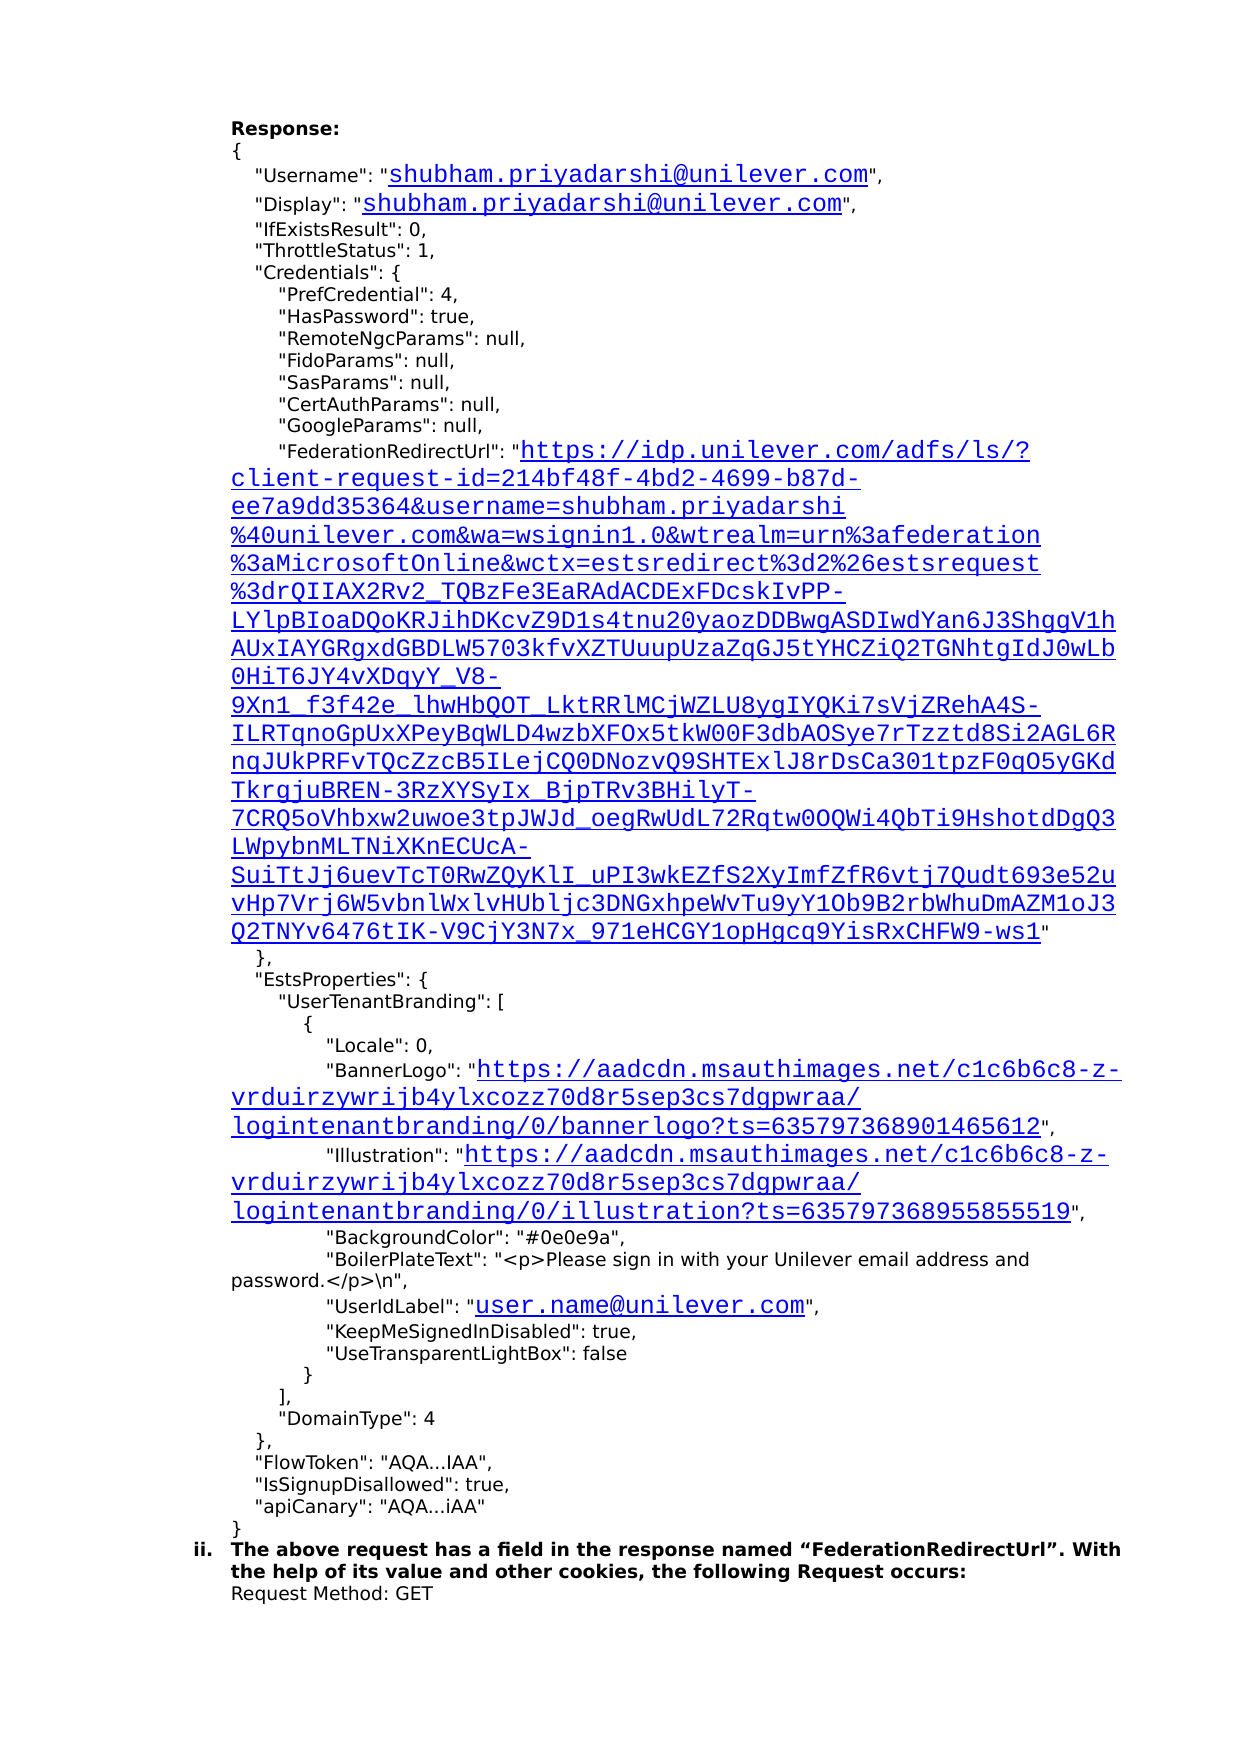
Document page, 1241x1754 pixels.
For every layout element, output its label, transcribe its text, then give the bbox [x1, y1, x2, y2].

list "Credentials": { [193, 262, 1122, 284]
list "PrefCredential": 4, [193, 284, 1122, 306]
list "GoogleParams": null, [193, 415, 1122, 437]
list }, [193, 1430, 1122, 1452]
list "DomainType": 4 [193, 1408, 1122, 1430]
list "EstsProperties": { [193, 969, 1122, 991]
list }, [193, 947, 1122, 969]
list } [193, 1364, 1122, 1386]
list "BoilerPlateText": "<p>Please sign in with your Unilever email address and password.</p>\n", [193, 1248, 1122, 1292]
list { [193, 1013, 1122, 1035]
list "RemoteNgcParams": null, [193, 328, 1122, 350]
list "UseTransparentLightBox": false [193, 1342, 1122, 1364]
list "HasPassword": true, [193, 306, 1122, 328]
list "IfExistsResult": 0, [193, 218, 1122, 240]
list "FederationRedirectUrl": "https://idp.unilever.com/adfs/ls/?client-request-id=214bf48f-4bd2-4699-b87d-ee7a9dd35364&username=shubham.priyadarshi%40unilever.com&wa=wsignin1.0&wtrealm=urn%3afederation%3aMicrosoftOnline&wctx=estsredirect%3d2%26estsrequest%3drQIIAX2Rv2_TQBzFe3EaRAdACDExFDcskIvPP-LYlpBIoaDQoKRJihDKcvZ9D1s4tnu20yaozDDBwgASDIwdYan6J3ShggV1hAUxIAYGRgxdGBDLW5703kfvXZTUuupUzaZqGJ5tYHCZiQ2TGNhtgIdJ0wLb0HiT6JY4vXDqyY_V8-9Xn1_f3f42e_lhwHbQOT_LktRRlMCjWZLU8ygIYQKi7sVjZRehA4S-ILRTqnoGpUxXPeyBqWLD4wzbXFOx5tkW00F3dbAOSye7rTzztd8Si2AGL6RnqJUkPRFvTQcZzcB5ILejCQ0DNozvQ9SHTExlJ8rDsCa301tpzF0qO5yGKdTkrgjuBREN-3RzXYSyIx_BjpTRv3BHilyT-7CRQ5oVhbxw2uwoe3tpJWJd_oegRwUdL72Rqtw0OQWi4QbTi9HshotdDgQ3LWpybnMLTNiXKnECUcA-SuiTtJj6uevTcT0RwZQyKlI_uPI3wkEZfS2XyImfZfR6vtj7Qudt693e52uvHp7Vrj6W5vbnlWxlvHUbljc3DNGxhpeWvTu9yY1Ob9B2rbWhuDmAZM1oJ3Q2TNYv6476tIK-V9CjY3N7x_971eHCGY1opHgcq9YisRxCHFW9-ws1" [193, 437, 1122, 947]
list "UserIdLabel": "user.name@unilever.com", [193, 1292, 1122, 1321]
list "Username": "shubham.priyadarshi@unilever.com", [193, 162, 1122, 190]
list "BannerLogo": "https://aadcdn.msauthimages.net/c1c6b6c8-z-vrduirzywrijb4ylxcozz70d8r5sep3cs7dgpwraa/logintenantbranding/0/bannerlogo?ts=635797368901465612", [193, 1057, 1122, 1142]
list The above request has a field in the response named “FederationRedirectUrl”. With the help of its value and other cookies, the following Request occurs: [193, 1539, 1122, 1583]
list Request Method: GET [193, 1583, 1122, 1605]
list "FlowToken": "AQA...IAA", [193, 1452, 1122, 1474]
list ], [193, 1386, 1122, 1408]
list "Display": "shubham.priyadarshi@unilever.com", [193, 190, 1122, 218]
list "CertAuthParams": null, [193, 393, 1122, 415]
list "FidoParams": null, [193, 350, 1122, 372]
list { [193, 140, 1122, 162]
list "apiCanary": "AQA...iAA" [193, 1496, 1122, 1517]
list "Illustration": "https://aadcdn.msauthimages.net/c1c6b6c8-z-vrduirzywrijb4ylxcozz70d8r5sep3cs7dgpwraa/logintenantbranding/0/illustration?ts=635797368955855519", [193, 1142, 1122, 1227]
list "UserTenantBranding": [ [193, 991, 1122, 1013]
list "Locale": 0, [193, 1035, 1122, 1057]
list "KeepMeSignedInDisabled": true, [193, 1321, 1122, 1342]
list Response: [193, 118, 1122, 140]
list "ThrottleStatus": 1, [193, 240, 1122, 262]
list "SasParams": null, [193, 372, 1122, 393]
list } [193, 1517, 1122, 1539]
list "BackgroundColor": "#0e0e9a", [193, 1227, 1122, 1248]
list "IsSignupDisallowed": true, [193, 1474, 1122, 1496]
